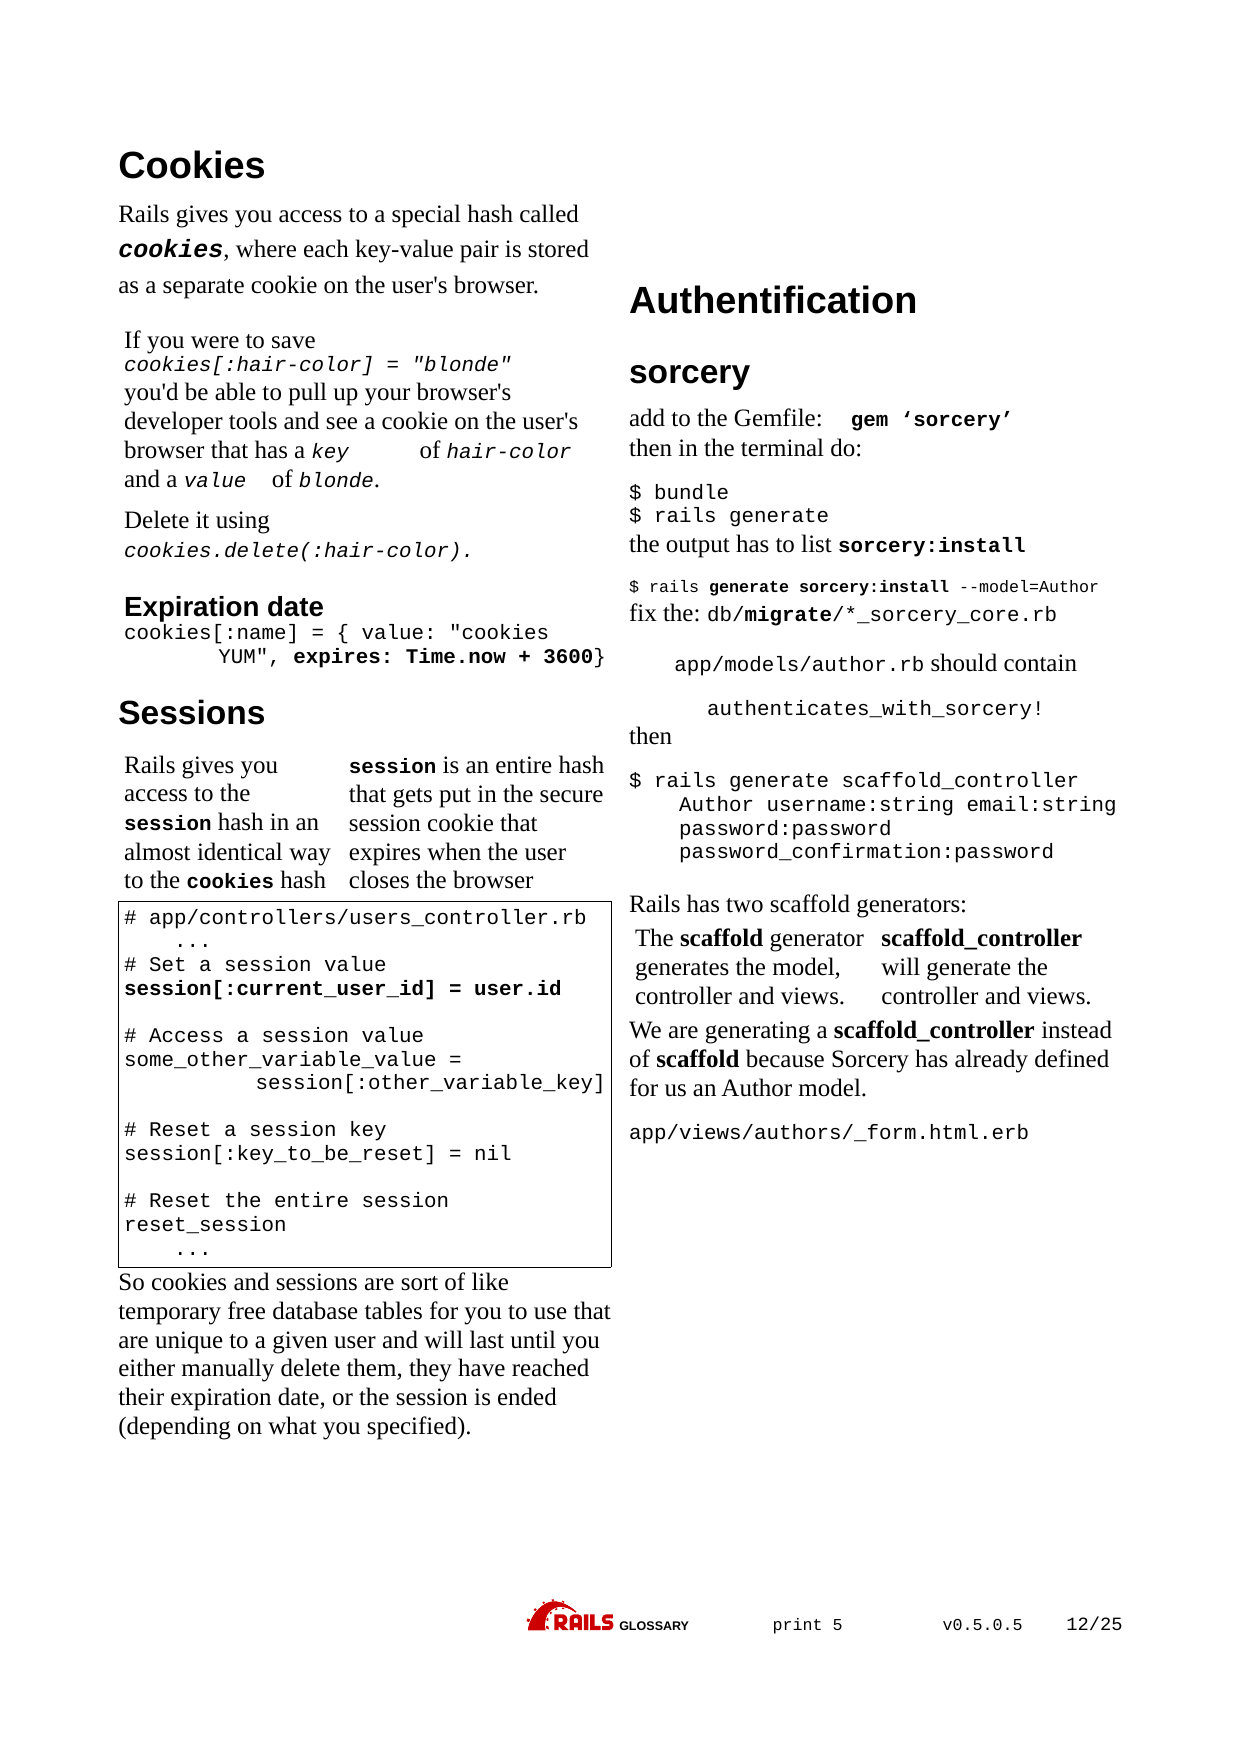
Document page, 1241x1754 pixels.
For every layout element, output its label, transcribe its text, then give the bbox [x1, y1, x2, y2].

text app/models/author.rb should contain [629, 648, 1122, 677]
text $ bundle [629, 482, 1122, 505]
table_header If you were to save cookies[:hair-color] = "blonde" you'd be able to pull up your browser's developer tools and see a cookie on the user's browser that has a key of hair-color and a value of blonde. [118, 319, 611, 500]
table_cell Delete it using cookies.delete(:hair-color). [118, 500, 611, 570]
subtitle sorcery [629, 352, 1122, 391]
text the output has to list sorcery:install [629, 529, 1122, 558]
subtitle Sessions [118, 693, 611, 731]
subtitle Cookies [118, 143, 611, 187]
text for us an Author model. [629, 1073, 1122, 1101]
text app/views/authors/_form.html.erb [629, 1122, 1122, 1145]
text then [629, 721, 1122, 750]
text password:password [629, 818, 1122, 841]
table_header session is an entire hash that gets put in the secure session cookie that expires when the user closes the browser [343, 744, 611, 901]
text password_confirmation:password [629, 841, 1122, 865]
text Rails has two scaffold generators: [629, 889, 1122, 917]
subtitle Authentification [629, 278, 1122, 322]
table_header Rails gives you access to the session hash in an almost identical way to the cookies hash [118, 744, 343, 901]
text $ rails generate scaffold_controller [629, 771, 1122, 794]
text $ rails generate sorcery:install --model=Author [629, 579, 1122, 598]
text So cookies and sessions are sort of like temporary free database tables for you to use that are unique to a given user and will last until you either manually delete them, they have reached their expiration date, or the session is ended (depending on what you specified). [118, 1268, 611, 1440]
text Author username:string email:string [629, 794, 1122, 818]
text then in the terminal do: [629, 433, 1122, 461]
table_header scaffold_controller will generate the controller and views. [875, 918, 1122, 1015]
text authenticates_with_sorcery! [629, 698, 1122, 721]
text $ rails generate [629, 505, 1122, 529]
table_header The scaffold generator generates the model, controller and views. [629, 918, 875, 1015]
text Rails gives you access to a special hash called cookies, where each key-value pair is stored as a separate cookie on the user's browser. [118, 199, 611, 299]
table_cell # app/controllers/users_controller.rb ... # Set a session value session[:current_user_id] = user.id # Access a session value some_other_variable_value = session[:other_variable_key] # Reset a session key session[:key_to_be_reset] = nil # Reset the entire session reset_session ... [119, 902, 611, 1267]
table_cell Expiration date cookies[:name] = { value: "cookies YUM", expires: Time.now + 3600} [118, 570, 611, 675]
text fix the: db/migrate/*_sorcery_core.rb [629, 598, 1122, 627]
text add to the Gemfile: gem ‘sorcery’ [629, 403, 1122, 433]
text We are generating a scaffold_controller instead of scaffold because Sorcery has already defined [629, 1015, 1122, 1073]
